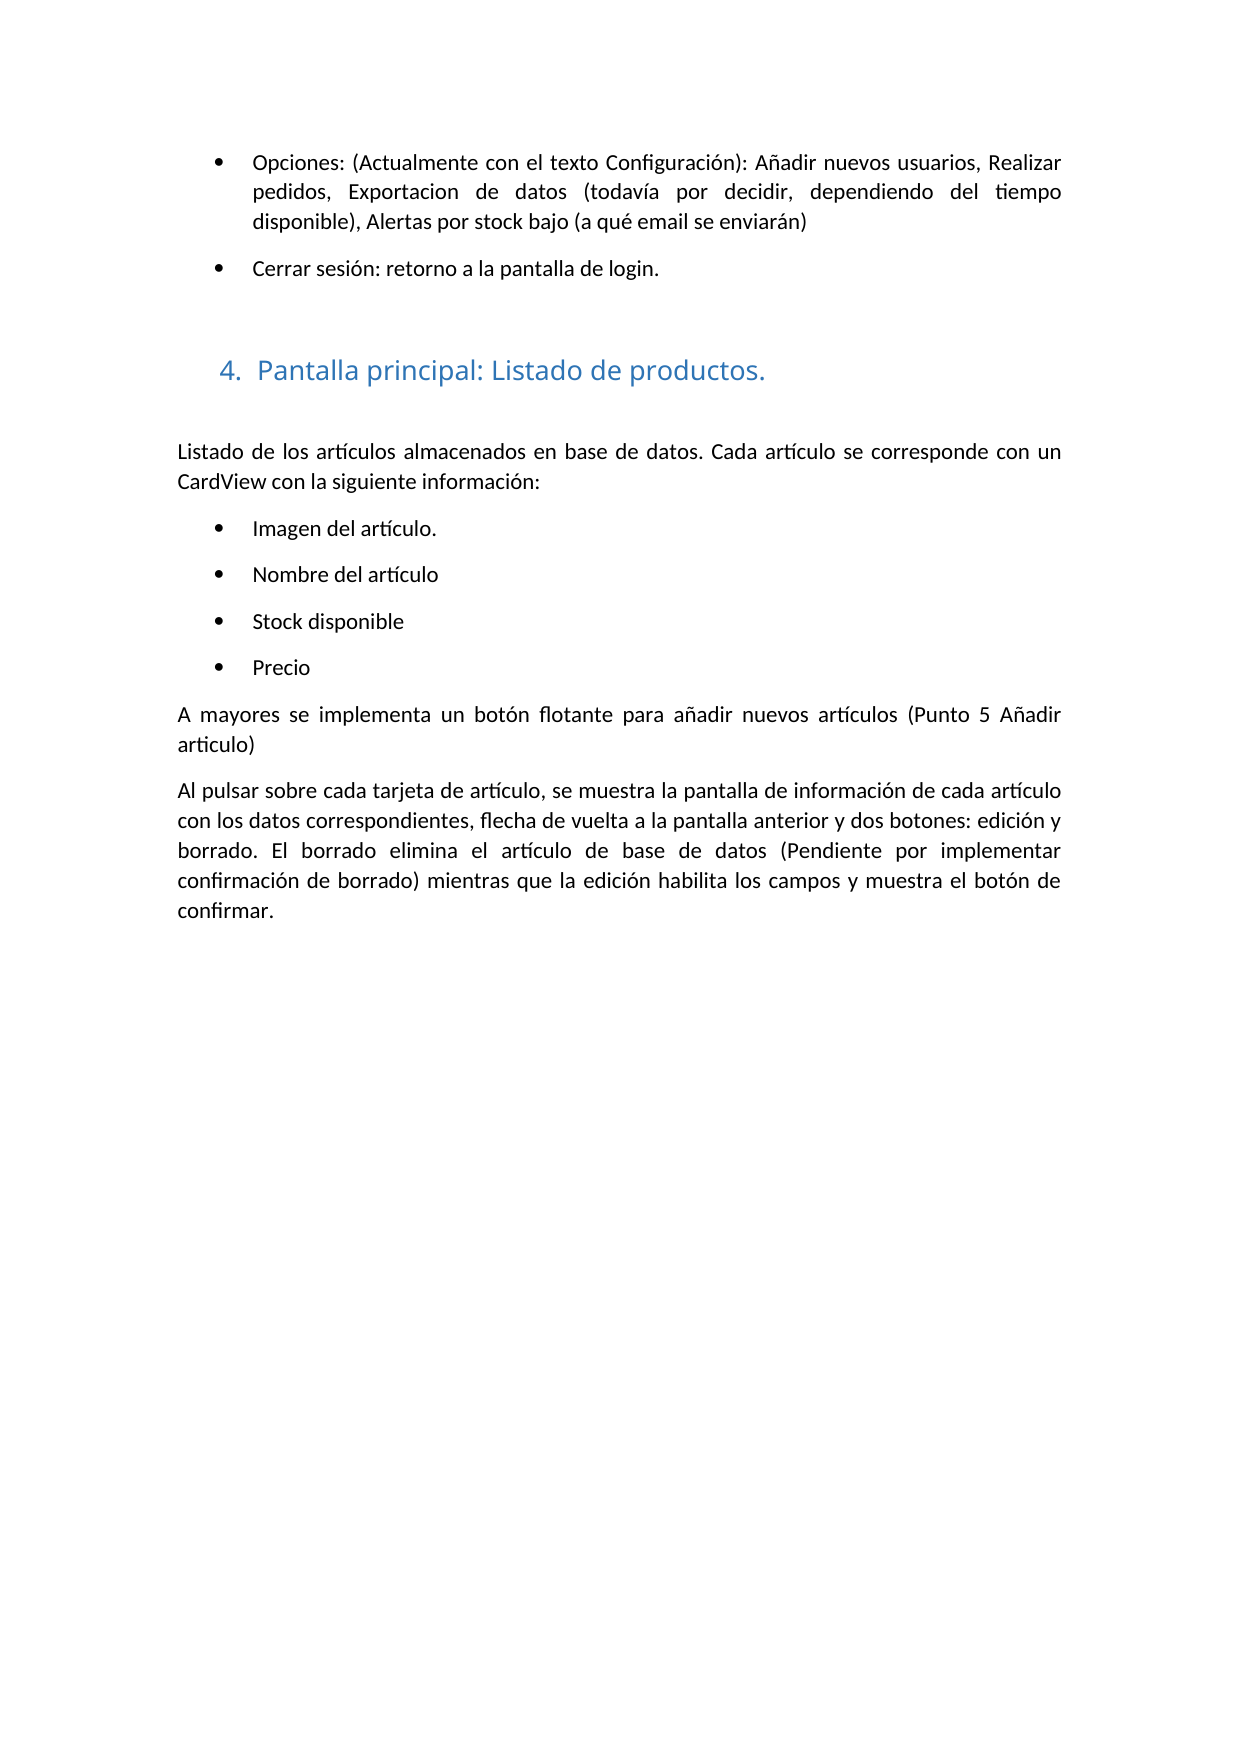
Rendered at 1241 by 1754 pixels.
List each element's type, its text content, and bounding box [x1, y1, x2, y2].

list Precio [215, 653, 1063, 681]
list Opciones: (Actualmente con el texto Configuración): Añadir nuevos usuarios, Realizar pedidos, Exportacion de datos (todavía por decidir, dependiendo del tiempo disponible), Alertas por stock bajo (a qué email se enviarán) [215, 148, 1063, 235]
list Cerrar sesión: retorno a la pantalla de login. [215, 254, 1063, 282]
text Listado de los artículos almacenados en base de datos. Cada artículo se corresponde con un CardView con la siguiente información: [177, 437, 1063, 495]
list Stock disponible [215, 607, 1063, 635]
list Pantalla principal: Listado de productos. [219, 351, 1063, 388]
list Nombre del artículo [215, 560, 1063, 588]
list Imagen del artículo. [215, 514, 1063, 542]
text A mayores se implementa un botón flotante para añadir nuevos artículos (Punto 5 Añadir articulo) [177, 700, 1063, 758]
text Al pulsar sobre cada tarjeta de artículo, se muestra la pantalla de información de cada artículo con los datos correspondientes, flecha de vuelta a la pantalla anterior y dos botones: edición y borrado. El borrado elimina el artículo de base de datos (Pendiente por implementar confirmación de borrado) mientras que la edición habilita los campos y muestra el botón de confirmar. [177, 776, 1063, 924]
